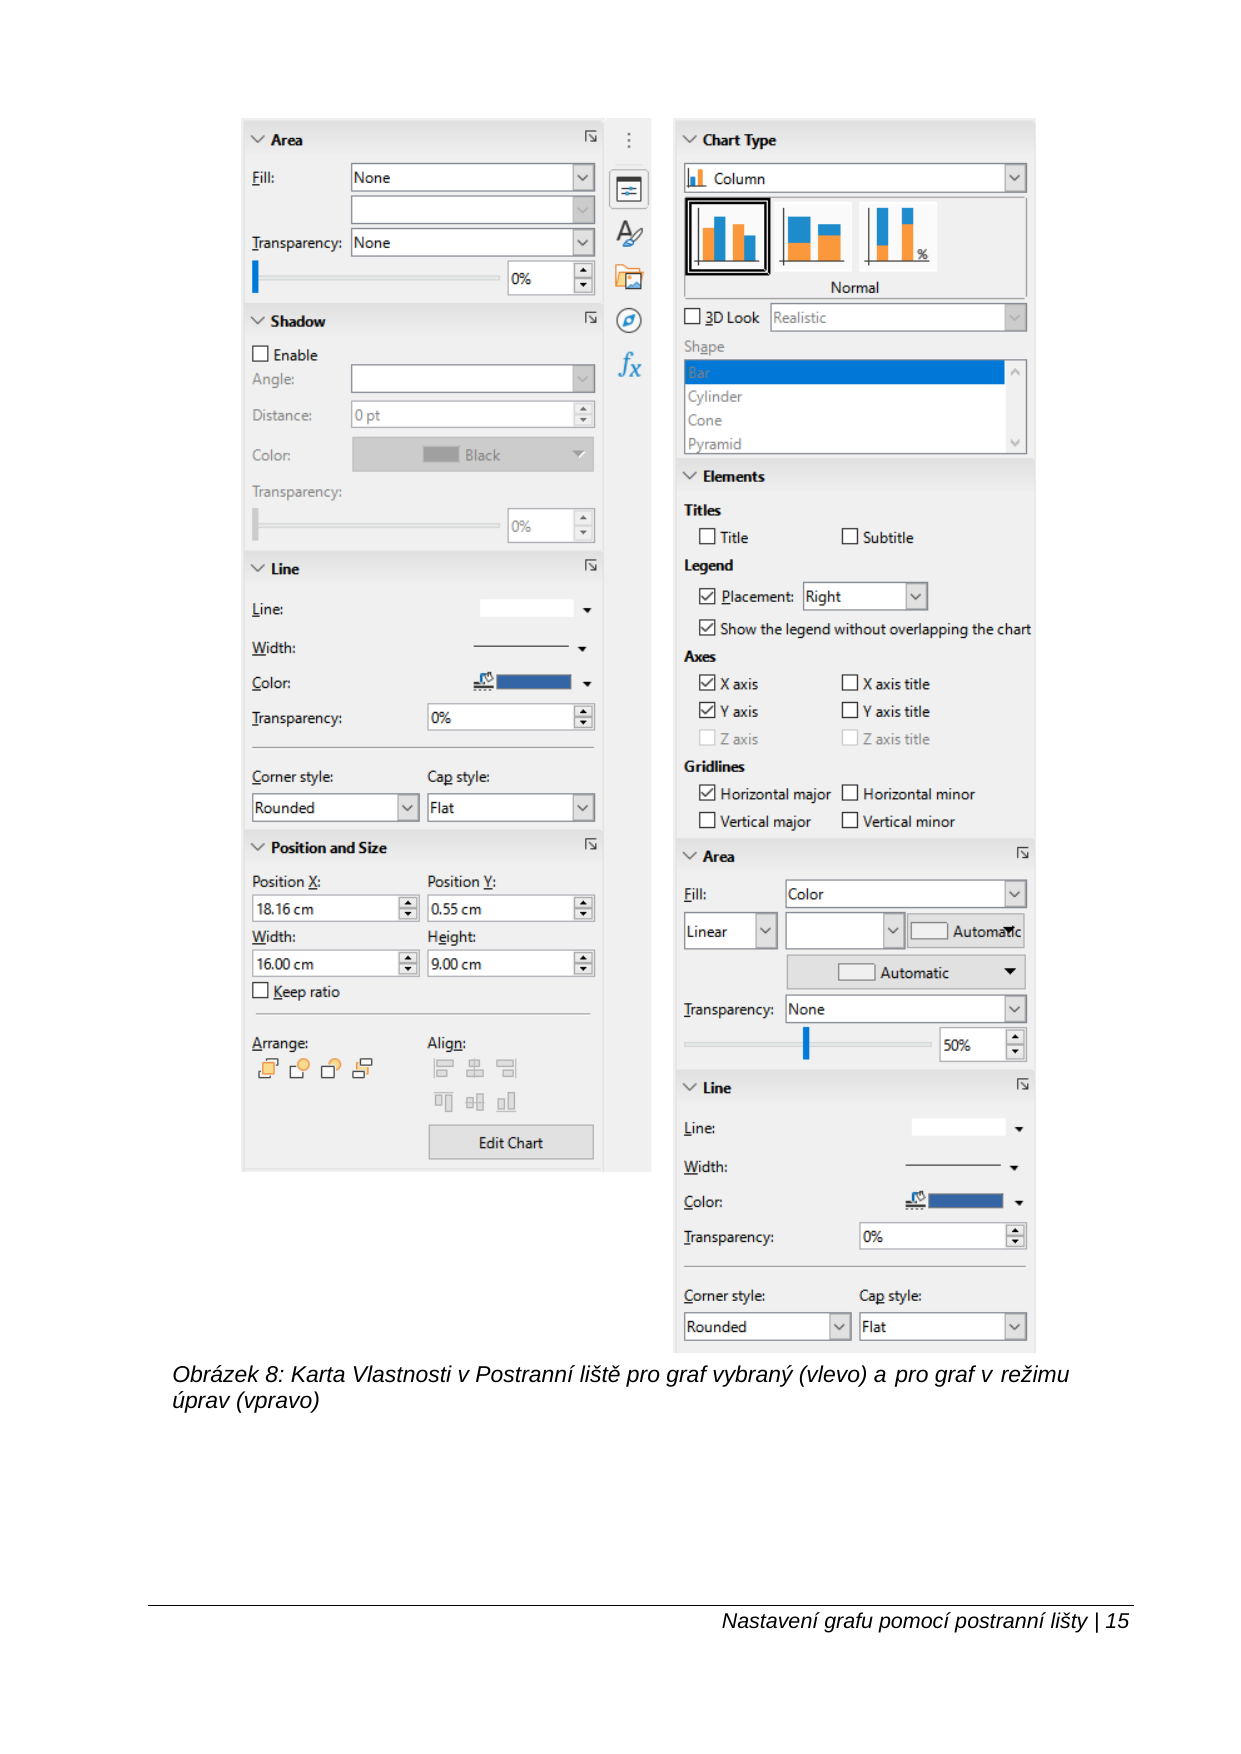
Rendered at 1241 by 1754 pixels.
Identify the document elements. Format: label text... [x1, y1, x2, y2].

text Obrázek 8: Karta Vlastnosti v Postranní liště pro graf vybraný (vlevo) a pro graf v režimu úprav (vpravo) [172, 118, 1109, 1413]
picture [241, 118, 1041, 1361]
